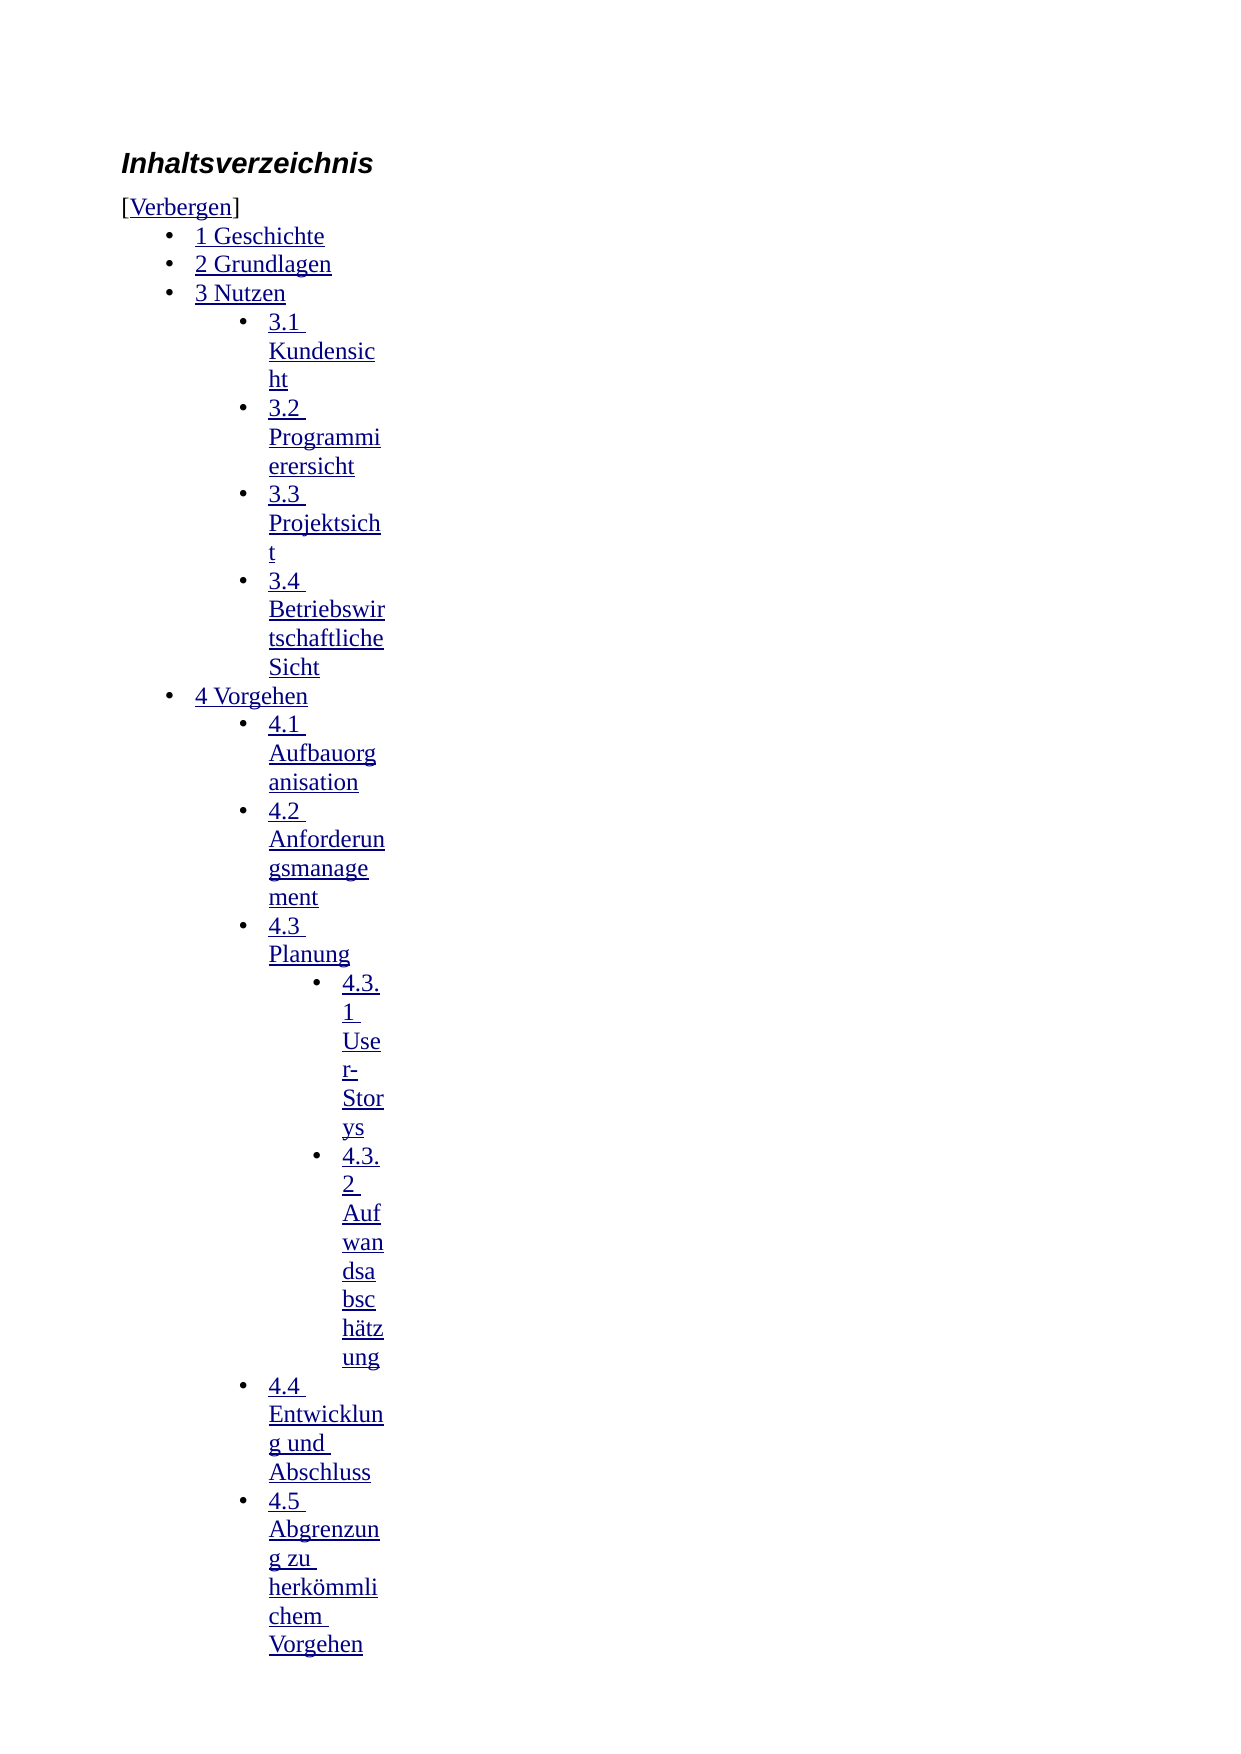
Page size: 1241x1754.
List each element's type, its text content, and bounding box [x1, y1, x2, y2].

table_header Inhaltsverzeichnis [Verbergen] 1 Geschichte 2 Grundlagen 3 Nutzen 3.1 Kundensicht 3.2 Programmierersicht 3.3 Projektsicht 3.4 Betriebswirtschaftliche Sicht 4 Vorgehen 4.1 Aufbauorganisation 4.2 Anforderungsmanagement 4.3 Planung 4.3.1 User-Storys 4.3.2 Aufwandsabschätzung 4.4 Entwicklung und Abschluss 4.5 Abgrenzung zu herkömmlichem Vorgehen 5 Bestandteile 5.1 Werte 5.2 Prinzipien 5.3 Praktiken 5.3.1 Traditionelle Praktiken 5.3.2 Evolutionäre Praktiken 5.3.2.1 Hauptpraktiken 5.3.2.2 Begleitpraktiken 5.4 Flexibilitätsgrad vs. Steifheit 6 Ursprung und Abgrenzung 7 XP in Projekten 8 Kritik 8.1 Das Alles-oder-Nichts-Prinzip 8.2 Bewegliche Anforderungen 8.3 Der ideale Kunde 8.4 Der ideale Programmierer 8.5 Beschränkte Team- und damit Projektgröße 8.6 Fehlende Eignung für Festpreisprojekte 8.7 Feste Fertigstellungstermine 8.8 Einsatz in verteilten Umgebungen 8.9 Kritik an einzelnen Praktiken 8.10 Personalpolitik 9 Anhang 9.1 Literatur 9.2 Weblinks 9.3 Siehe auch 9.4 Quellen [118, 118, 389, 1636]
